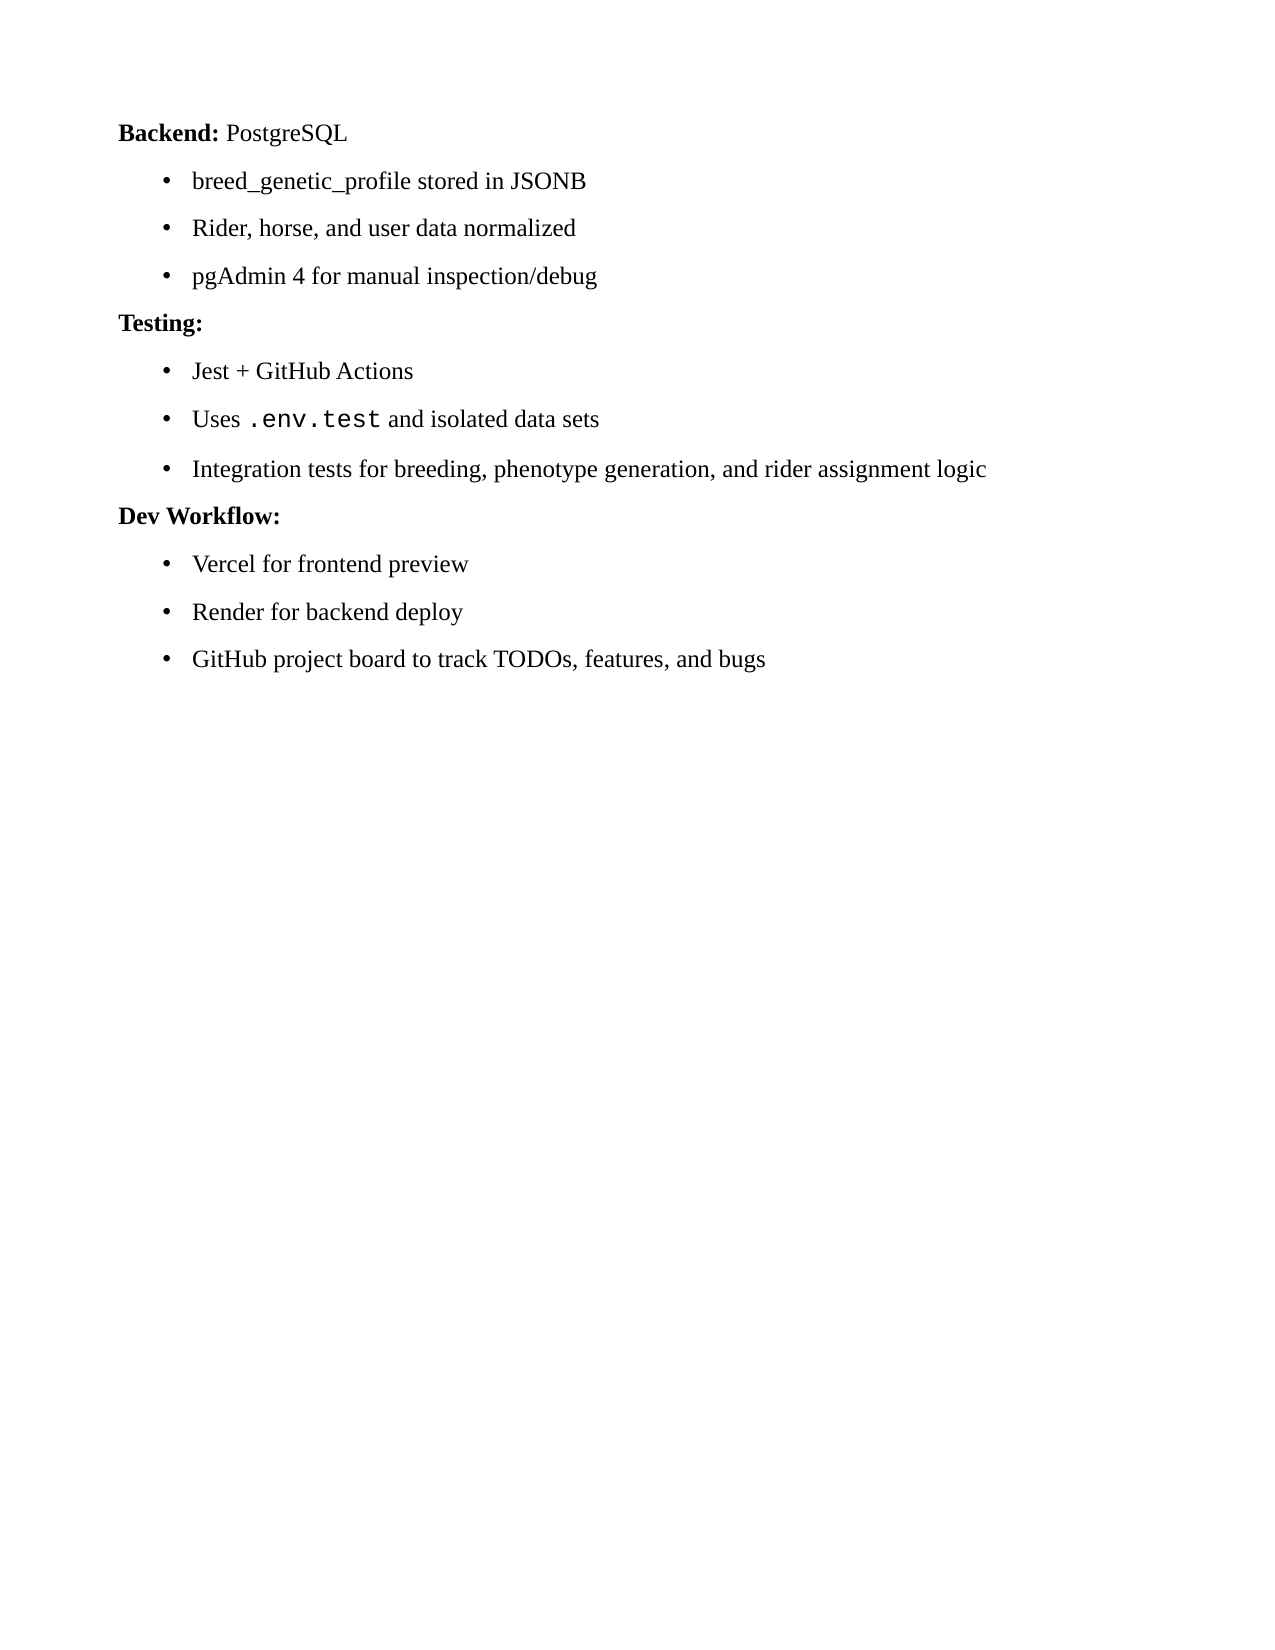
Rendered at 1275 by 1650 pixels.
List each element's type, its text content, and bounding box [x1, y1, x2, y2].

list Uses .env.test and isolated data sets [162, 404, 1157, 434]
text Testing: [118, 308, 1157, 337]
list pgAdmin 4 for manual inspection/debug [162, 261, 1157, 290]
text Dev Workflow: [118, 501, 1157, 530]
list Rider, horse, and user data normalized [162, 213, 1157, 242]
list breed_genetic_profile stored in JSONB [162, 166, 1157, 194]
list Integration tests for breeding, phenotype generation, and rider assignment logic [162, 454, 1157, 482]
list GitHub project board to track TODOs, features, and bugs [162, 644, 1157, 673]
list Render for backend deploy [162, 597, 1157, 625]
list Vercel for frontend preview [162, 549, 1157, 578]
text Backend: PostgreSQL [118, 118, 1157, 147]
list Jest + GitHub Actions [162, 356, 1157, 385]
